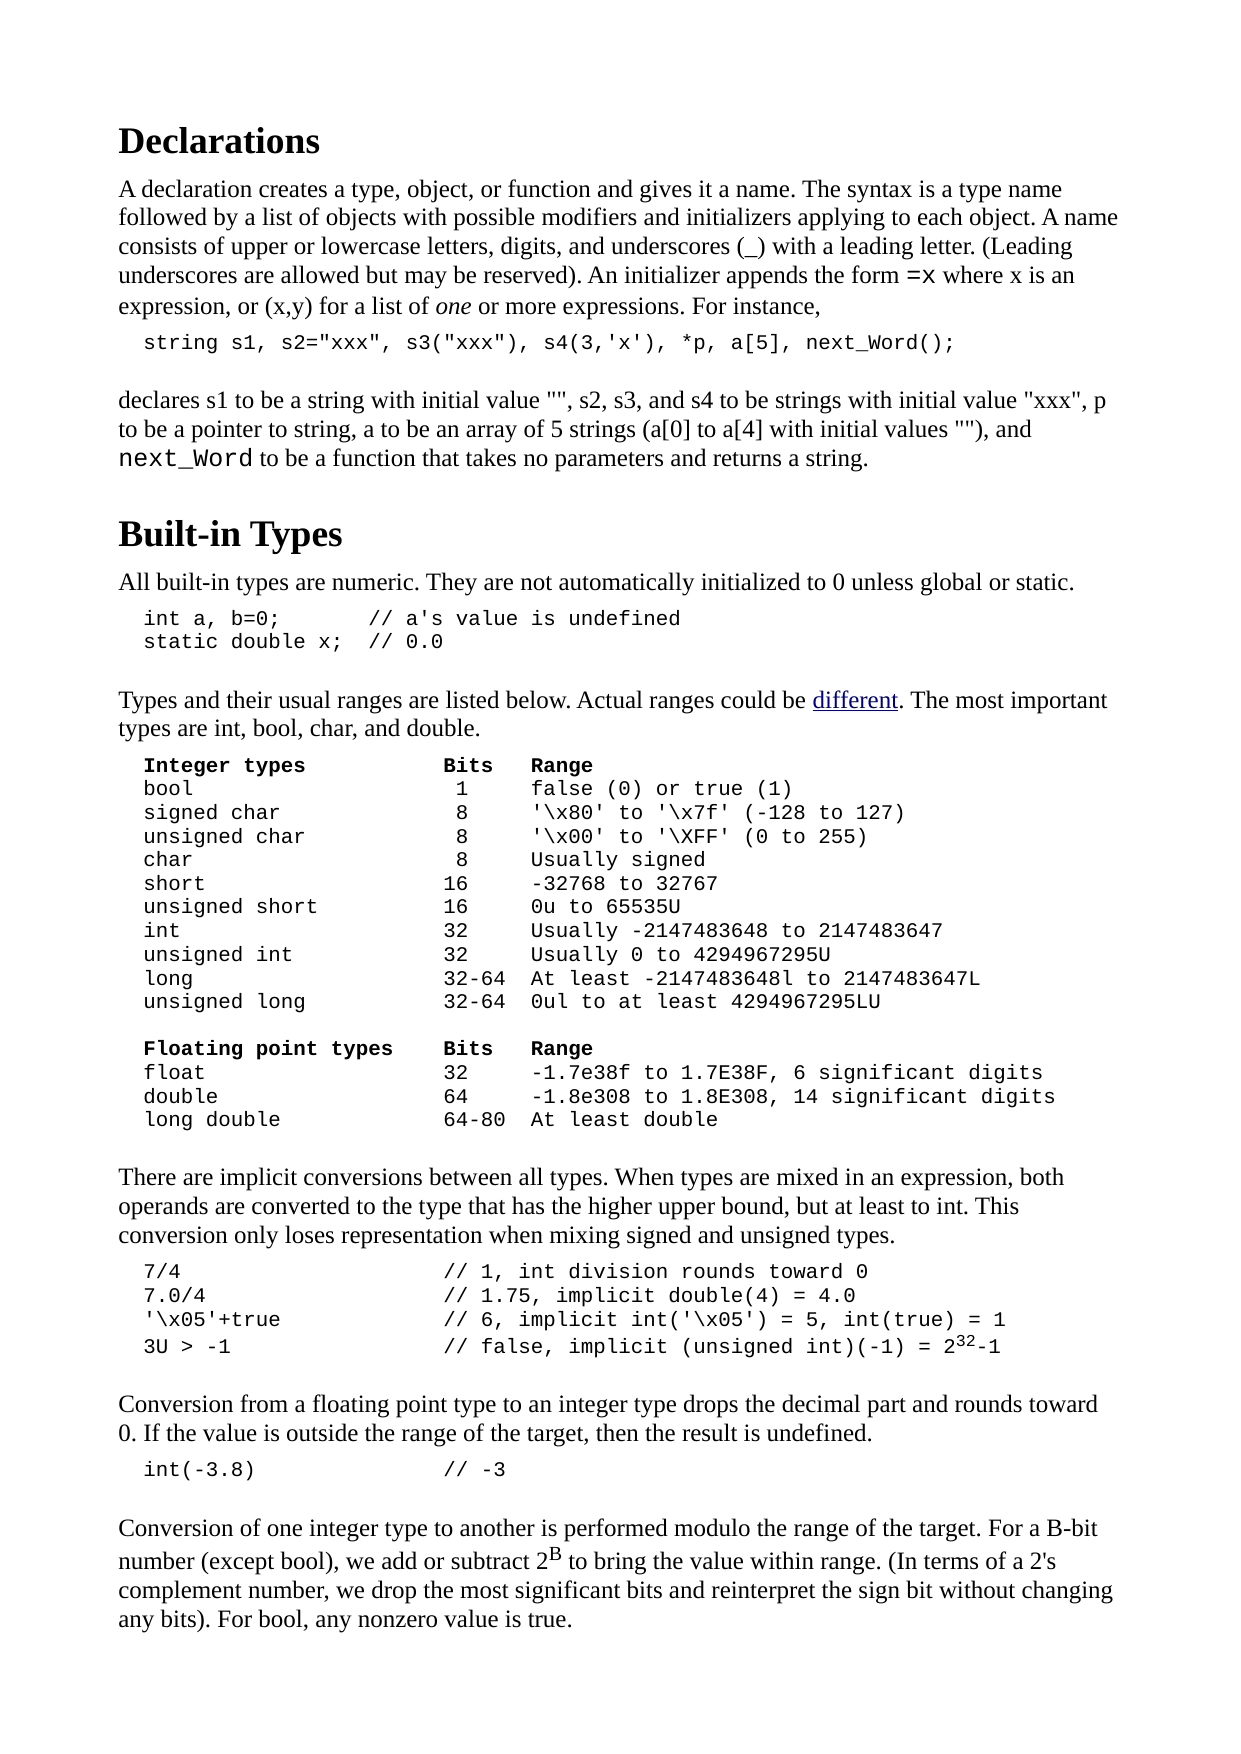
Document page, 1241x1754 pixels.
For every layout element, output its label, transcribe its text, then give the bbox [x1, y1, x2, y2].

text All built-in types are numeric. They are not automatically initialized to 0 unless global or static. [118, 567, 1122, 595]
text string s1, s2="xxx", s3("xxx"), s4(3,'x'), *p, a[5], next_Word(); [118, 332, 1122, 356]
text signed char 8 '\x80' to '\x7f' (-128 to 127) [118, 802, 1122, 826]
text unsigned short 16 0u to 65535U [118, 897, 1122, 920]
text int(-3.8) // -3 [118, 1459, 1122, 1483]
text A declaration creates a type, object, or function and gives it a name. The syntax is a type name followed by a list of objects with possible modifiers and initializers applying to each object. A name consists of upper or lowercase letters, digits, and underscores (_) with a leading letter. (Leading underscores are allowed but may be reserved). An initializer appends the form =x where x is an expression, or (x,y) for a list of one or more expressions. For instance, [118, 174, 1122, 319]
text static double x; // 0.0 [118, 632, 1122, 655]
text unsigned long 32-64 0ul to at least 4294967295LU [118, 991, 1122, 1015]
text float 32 -1.7e38f to 1.7E38F, 6 significant digits [118, 1062, 1122, 1086]
text int 32 Usually -2147483648 to 2147483647 [118, 920, 1122, 944]
text unsigned int 32 Usually 0 to 4294967295U [118, 944, 1122, 967]
text double 64 -1.8e308 to 1.8E308, 14 significant digits [118, 1086, 1122, 1109]
text 7/4 // 1, int division rounds toward 0 [118, 1261, 1122, 1285]
text short 16 -32768 to 32767 [118, 873, 1122, 897]
text char 8 Usually signed [118, 849, 1122, 873]
subtitle Declarations [118, 118, 1122, 161]
text Types and their usual ranges are listed below. Actual ranges could be different. The most important types are int, bool, char, and double. [118, 685, 1122, 742]
text long double 64-80 At least double [118, 1109, 1122, 1133]
text Integer types Bits Range [118, 755, 1122, 778]
text declares s1 to be a string with initial value "", s2, s3, and s4 to be strings with initial value "xxx", p to be a pointer to string, a to be an array of 5 strings (a[0] to a[4] with initial values ""), and next_Word to be a function that takes no parameters and returns a string. [118, 385, 1122, 473]
text int a, b=0; // a's value is undefined [118, 608, 1122, 632]
subtitle Built-in Types [118, 511, 1122, 554]
text Floating point types Bits Range [118, 1038, 1122, 1062]
text Conversion of one integer type to another is performed modulo the range of the target. For a B-bit number (except bool), we add or subtract 2B to bring the value within range. (In terms of a 2's complement number, we drop the most significant bits and reinterpret the sign bit without changing any bits). For bool, any nonzero value is true. [118, 1513, 1122, 1632]
text There are implicit conversions between all types. When types are mixed in an expression, both operands are converted to the type that has the higher upper bound, but at least to int. This conversion only loses representation when mixing signed and unsigned types. [118, 1162, 1122, 1249]
text 3U > -1 // false, implicit (unsigned int)(-1) = 232-1 [118, 1332, 1122, 1360]
text bool 1 false (0) or true (1) [118, 778, 1122, 802]
text long 32-64 At least -2147483648l to 2147483647L [118, 967, 1122, 991]
text '\x05'+true // 6, implicit int('\x05') = 5, int(true) = 1 [118, 1308, 1122, 1332]
text Conversion from a floating point type to an integer type drops the decimal part and rounds toward 0. If the value is outside the range of the target, then the result is undefined. [118, 1389, 1122, 1447]
text 7.0/4 // 1.75, implicit double(4) = 4.0 [118, 1285, 1122, 1308]
text unsigned char 8 '\x00' to '\XFF' (0 to 255) [118, 826, 1122, 849]
